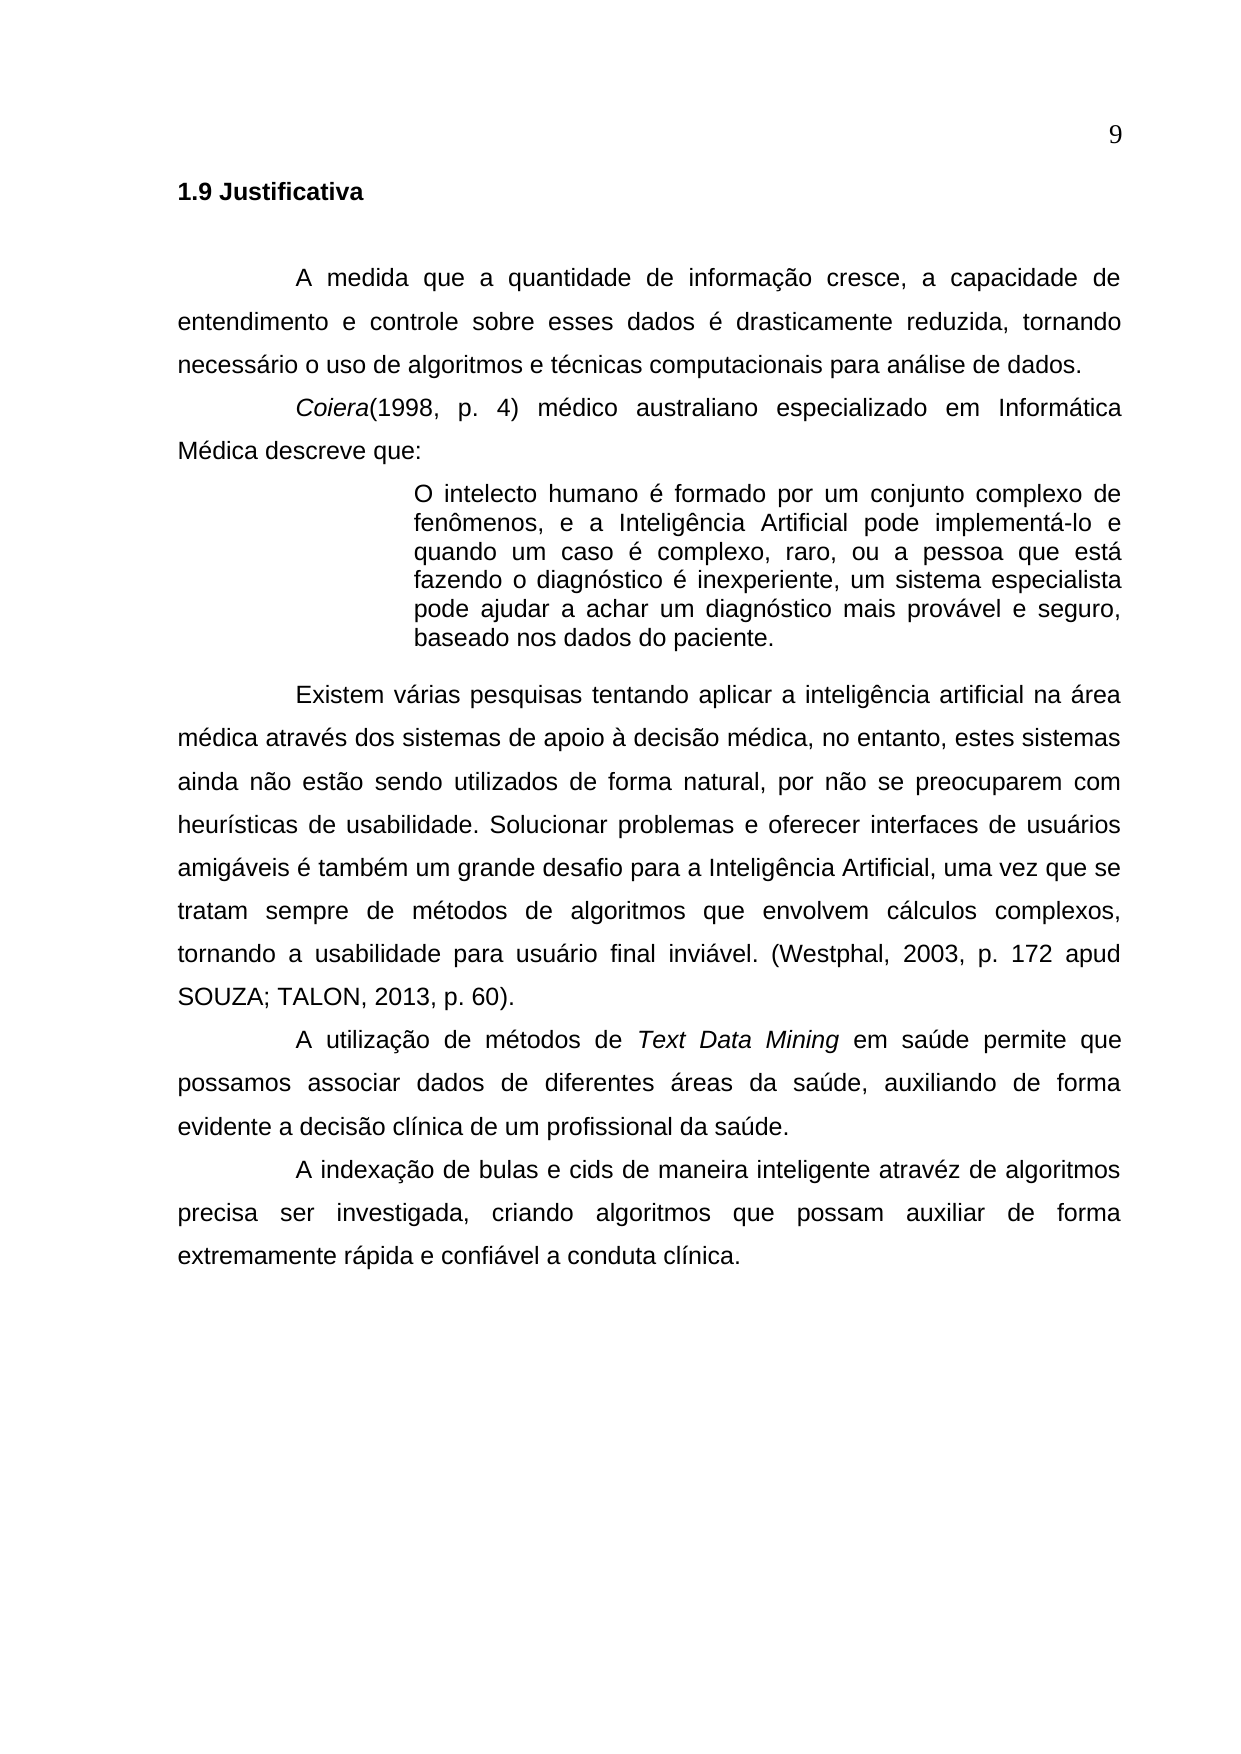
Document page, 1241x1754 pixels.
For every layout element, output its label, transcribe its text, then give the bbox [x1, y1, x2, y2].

text Coiera(1998, p. 4) médico australiano especializado em Informática Médica descreve que: [177, 393, 1122, 465]
text A indexação de bulas e cids de maneira inteligente atravéz de algoritmos precisa ser investigada, criando algoritmos que possam auxiliar de forma extremamente rápida e confiável a conduta clínica. [177, 1155, 1122, 1270]
text O intelecto humano é formado por um conjunto complexo de fenômenos, e a Inteligência Artificial pode implementá-lo e quando um caso é complexo, raro, ou a pessoa que está fazendo o diagnóstico é inexperiente, um sistema especialista pode ajudar a achar um diagnóstico mais provável e seguro, baseado nos dados do paciente. [413, 479, 1122, 652]
text Existem várias pesquisas tentando aplicar a inteligência artificial na área médica através dos sistemas de apoio à decisão médica, no entanto, estes sistemas ainda não estão sendo utilizados de forma natural, por não se preocuparem com heurísticas de usabilidade. Solucionar problemas e oferecer interfaces de usuários amigáveis é também um grande desafio para a Inteligência Artificial, uma vez que se tratam sempre de métodos de algoritmos que envolvem cálculos complexos, tornando a usabilidade para usuário final inviável. (Westphal, 2003, p. 172 apud SOUZA; TALON, 2013, p. 60). [177, 680, 1122, 1011]
text 1.9 Justificativa [177, 177, 1122, 206]
text A utilização de métodos de Text Data Mining em saúde permite que possamos associar dados de diferentes áreas da saúde, auxiliando de forma evidente a decisão clínica de um profissional da saúde. [177, 1025, 1122, 1140]
text A medida que a quantidade de informação cresce, a capacidade de entendimento e controle sobre esses dados é drasticamente reduzida, tornando necessário o uso de algoritmos e técnicas computacionais para análise de dados. [177, 263, 1122, 378]
